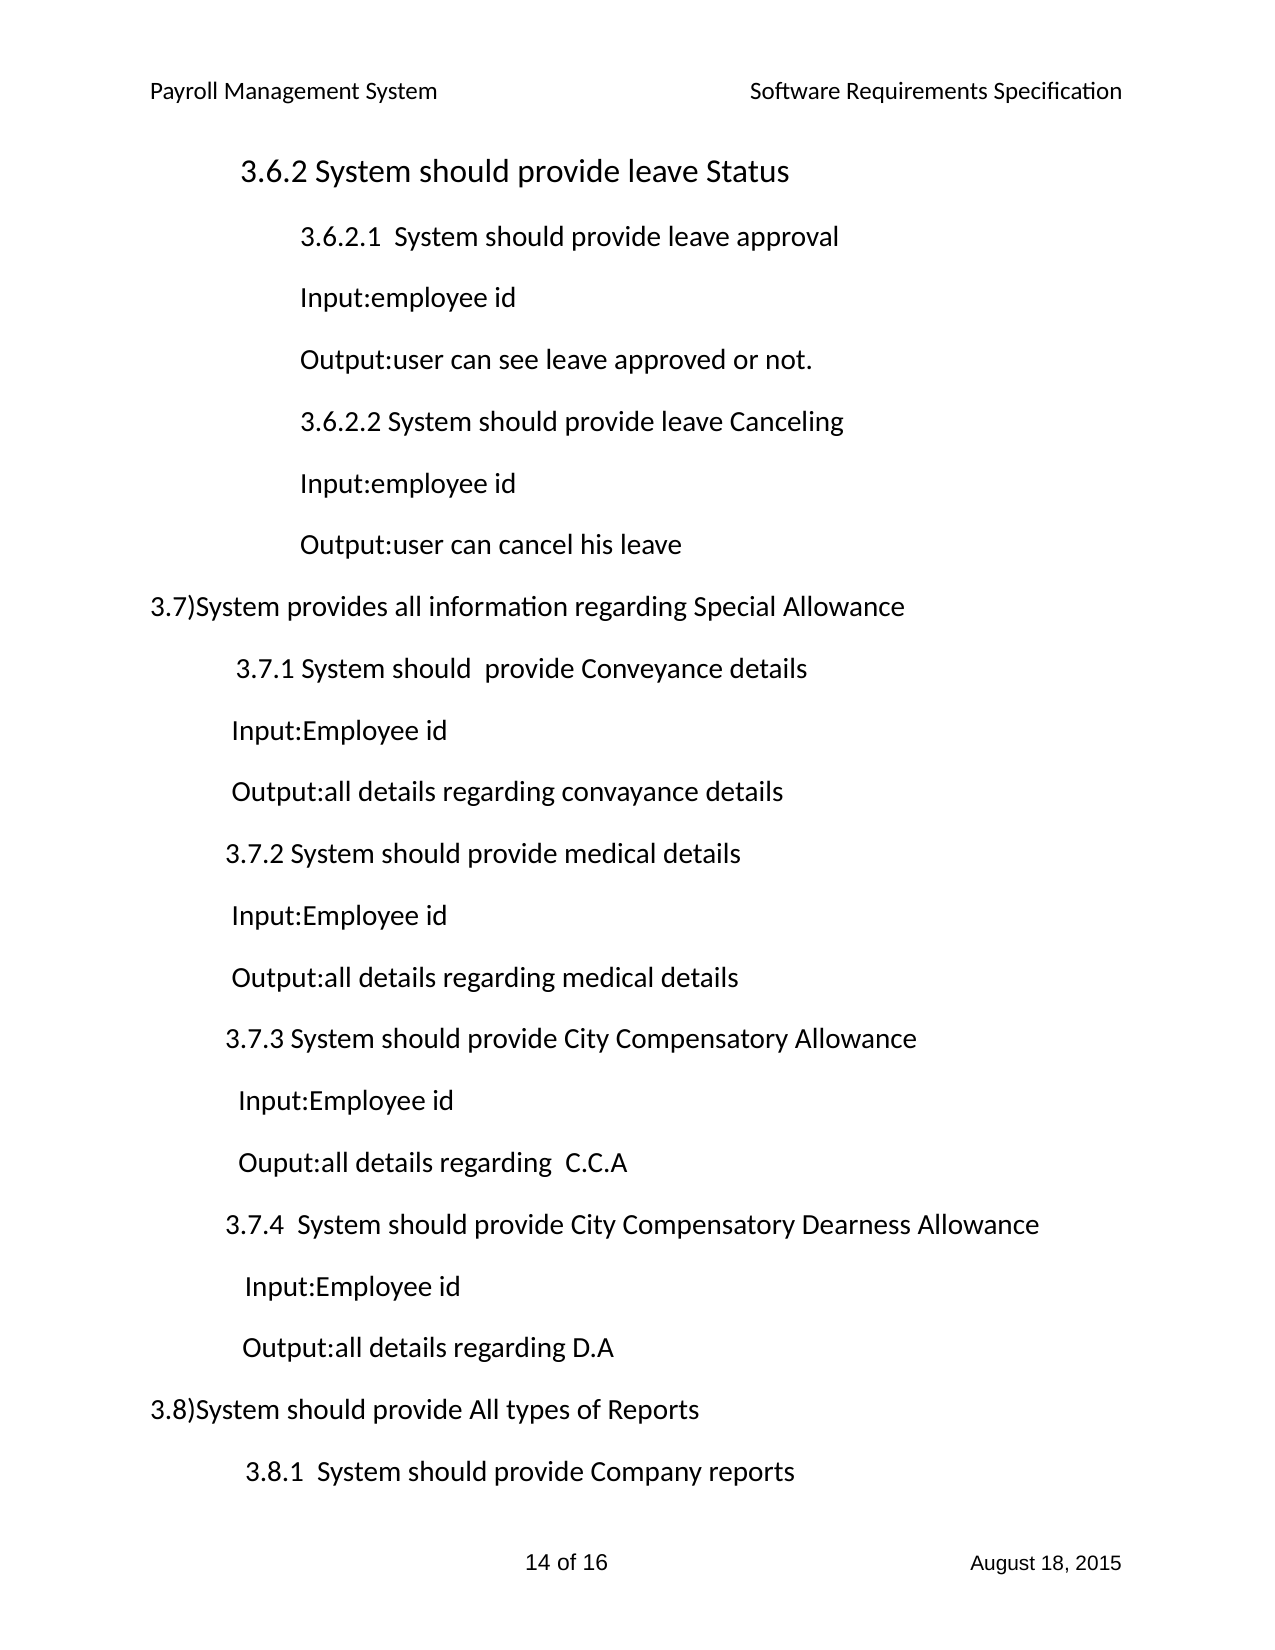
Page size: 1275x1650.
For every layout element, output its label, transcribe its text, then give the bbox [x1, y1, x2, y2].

text 3.7.2 System should provide medical details [150, 835, 1153, 871]
text Input:Employee id [150, 897, 1153, 933]
text Input:Employee id [150, 712, 1153, 747]
text 3.8)System should provide All types of Reports [150, 1391, 1153, 1427]
text 3.7)System provides all information regarding Special Allowance [150, 588, 1153, 624]
text Output:all details regarding medical details [150, 959, 1153, 994]
text 3.7.4 System should provide City Compensatory Dearness Allowance [150, 1206, 1153, 1242]
text 3.8.1 System should provide Company reports [150, 1453, 1153, 1489]
text 3.6.2 System should provide leave Status [150, 150, 1153, 191]
text 3.7.3 System should provide City Compensatory Allowance [150, 1021, 1153, 1056]
text Input:employee id [150, 465, 1153, 500]
text Output:user can cancel his leave [150, 526, 1153, 562]
text Input:Employee id [150, 1268, 1153, 1303]
text Output:all details regarding D.A [150, 1329, 1153, 1365]
text Ouput:all details regarding C.C.A [150, 1144, 1153, 1180]
text Input:employee id [150, 279, 1153, 315]
text 3.6.2.2 System should provide leave Canceling [150, 403, 1153, 438]
text 3.6.2.1 System should provide leave approval [150, 218, 1153, 253]
text Input:Employee id [150, 1082, 1153, 1118]
text Output:user can see leave approved or not. [150, 341, 1153, 377]
text 3.7.1 System should provide Conveyance details [150, 650, 1153, 686]
text Output:all details regarding convayance details [150, 773, 1153, 809]
